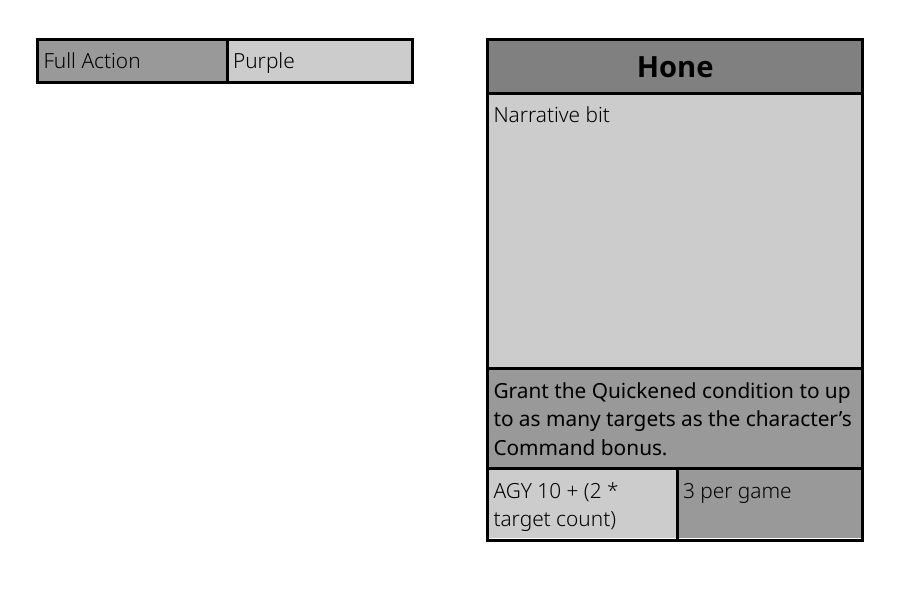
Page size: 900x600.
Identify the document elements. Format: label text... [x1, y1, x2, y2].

table_cell Narrative bit [489, 95, 861, 367]
table_cell Purple [229, 41, 411, 81]
table_cell Grant the Quickened condition to up to as many targets as the character’s Command bonus. [489, 370, 861, 467]
table_header Hone [489, 41, 861, 92]
table_cell Full Action [39, 41, 226, 81]
table_cell AGY 10 + (2 * target count) [489, 470, 676, 538]
table_cell 3 per game [679, 470, 861, 538]
